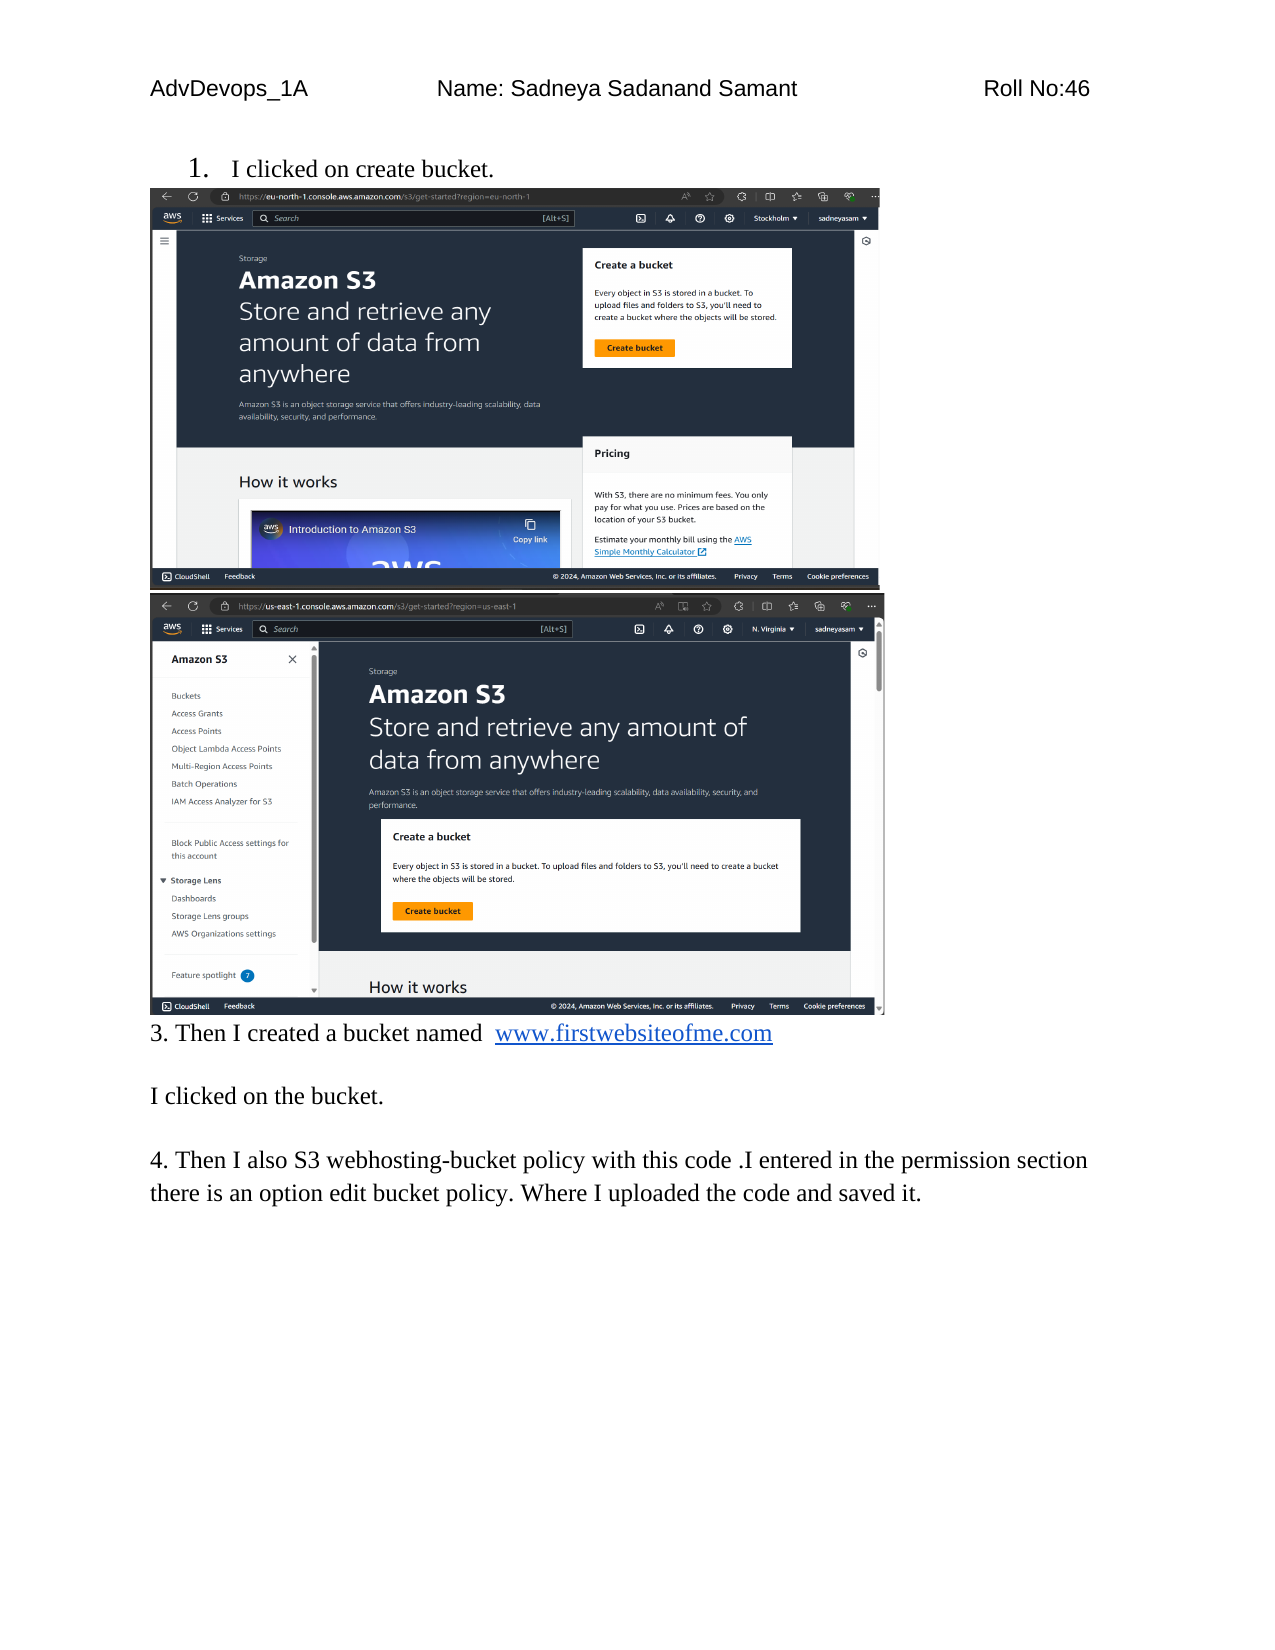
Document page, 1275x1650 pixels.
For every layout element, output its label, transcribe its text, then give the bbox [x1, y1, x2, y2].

text 4. Then I also S3 webhosting-bucket policy with this code .I entered in the permission section there is an option edit bucket policy. Where I uploaded the code and saved it. [150, 1145, 1125, 1206]
text I clicked on the bucket. [150, 1081, 1125, 1110]
list I clicked on create bucket. [187, 150, 1125, 183]
text 3. Then I created a bucket named www.firstwebsiteofme.com [150, 1018, 1125, 1047]
